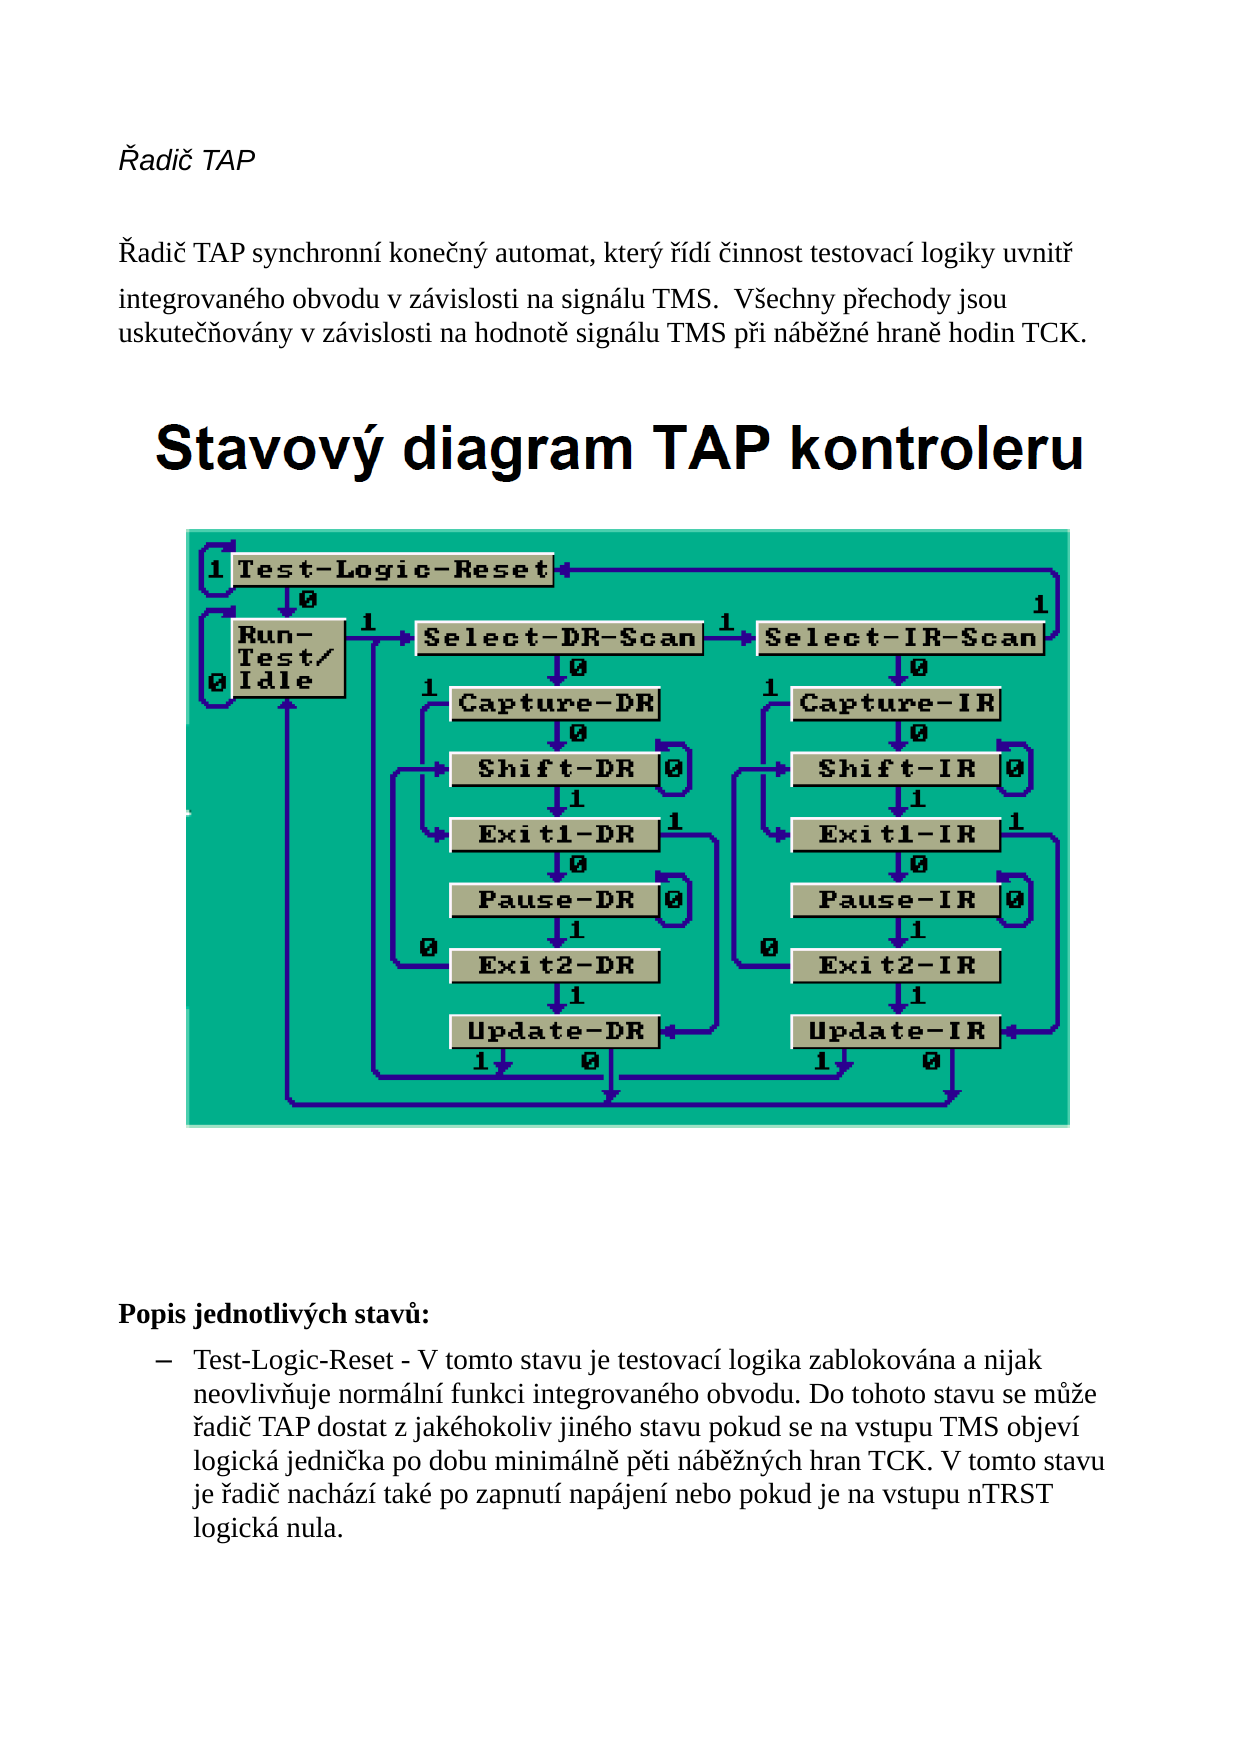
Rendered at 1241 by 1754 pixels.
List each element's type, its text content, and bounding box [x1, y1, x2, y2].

text Popis jednotlivých stavů: [118, 1296, 1122, 1329]
subtitle Řadič TAP [118, 143, 1122, 177]
text integrovaného obvodu v závislosti na signálu TMS. Všechny přechody jsou uskutečňovány v závislosti na hodnotě signálu TMS při náběžné hraně hodin TCK. [118, 281, 1122, 348]
picture [132, 406, 1109, 1158]
text Řadič TAP synchronní konečný automat, který řídí činnost testovací logiky uvnitř [118, 235, 1122, 269]
list Test-Logic-Reset - V tomto stavu je testovací logika zablokována a nijak neovlivňuje normální funkci integrovaného obvodu. Do tohoto stavu se může řadič TAP dostat z jakéhokoliv jiného stavu pokud se na vstupu TMS objeví logická jednička po dobu minimálně pěti náběžných hran TCK. V tomto stavu je řadič nachází také po zapnutí napájení nebo pokud je na vstupu nTRST logická nula. [156, 1342, 1122, 1611]
